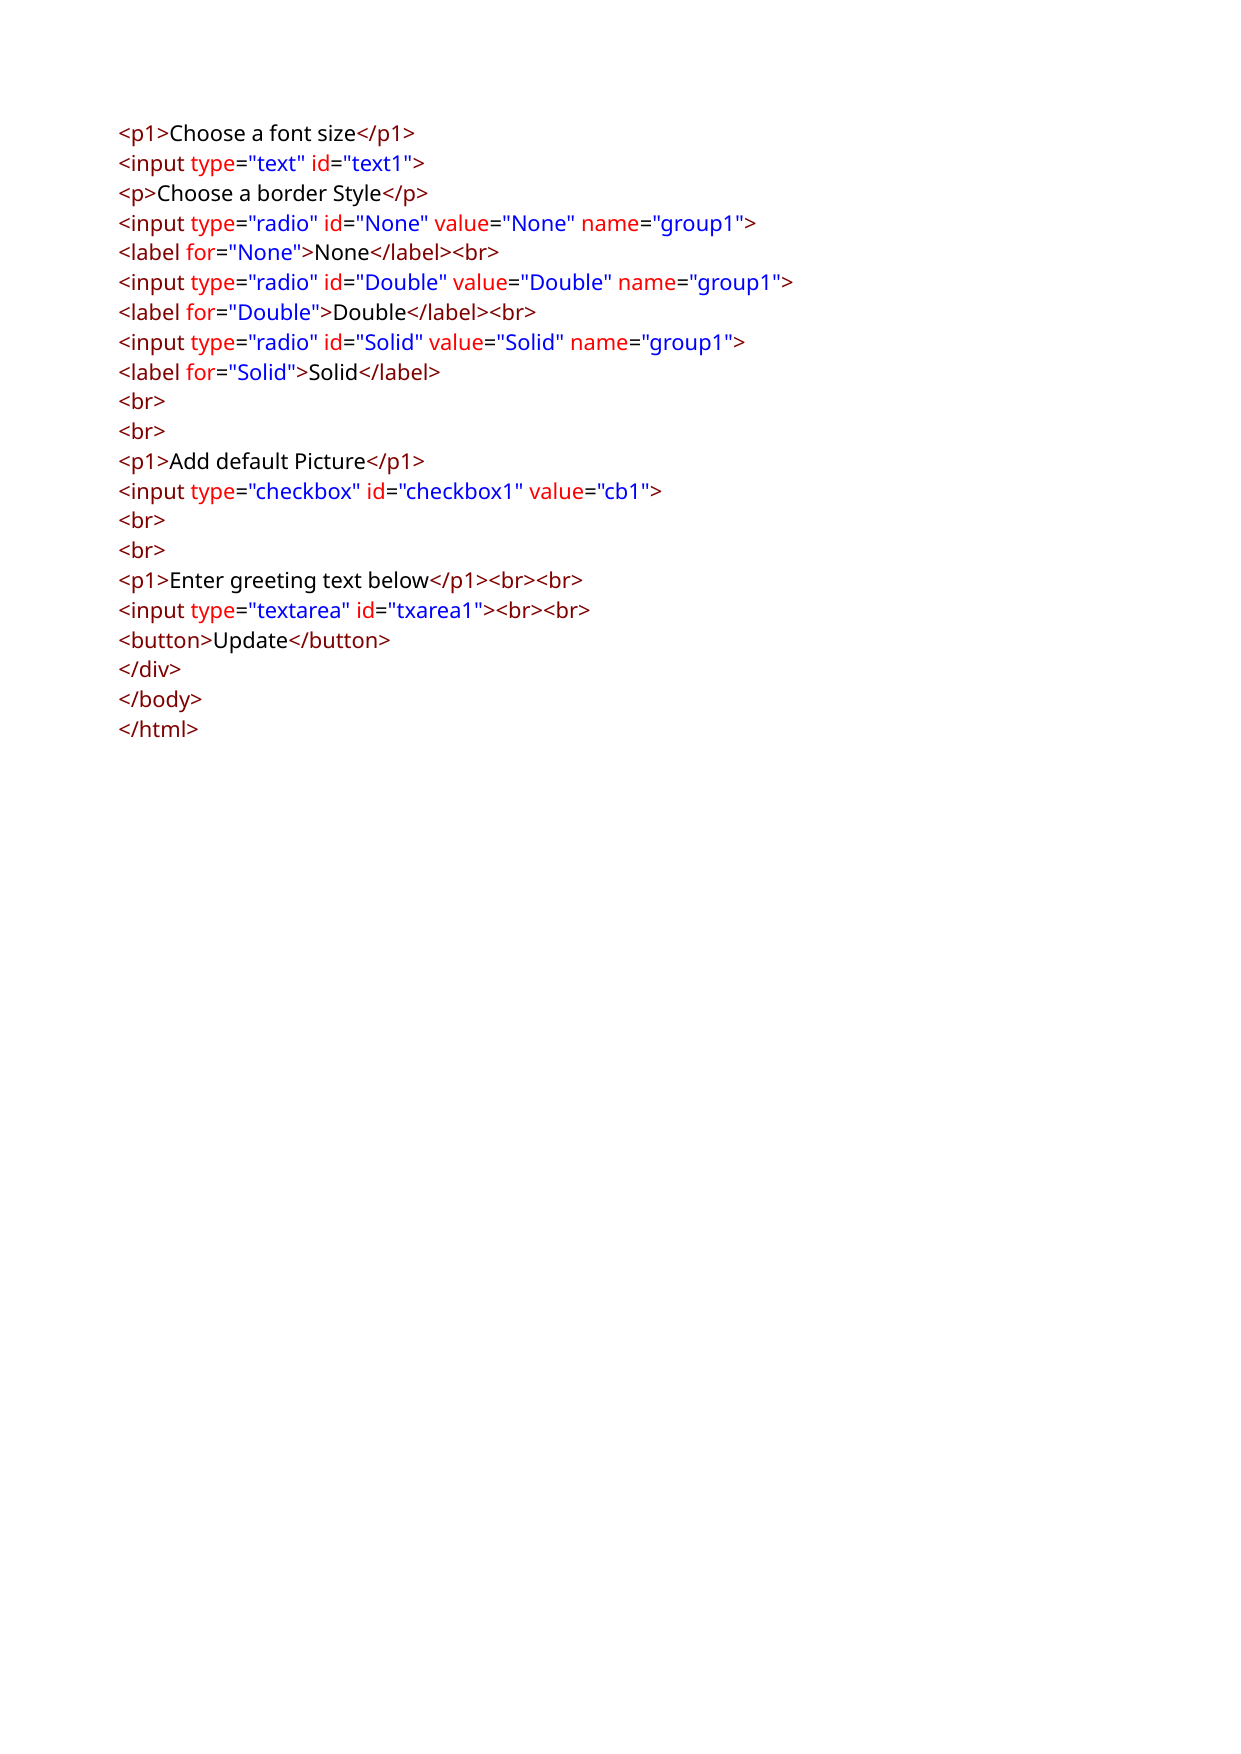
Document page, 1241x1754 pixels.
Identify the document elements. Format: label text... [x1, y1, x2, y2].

text <br> [118, 386, 1122, 416]
text </html> [118, 714, 1122, 744]
text <input type="radio" id="Solid" value="Solid" name="group1"> [118, 327, 1122, 356]
text <input type="radio" id="Double" value="Double" name="group1"> [118, 267, 1122, 297]
text <input type="textarea" id="txarea1"><br><br> [118, 595, 1122, 624]
text <p1>Choose a font size</p1> [118, 118, 1122, 148]
text <label for="Double">Double</label><br> [118, 297, 1122, 327]
text <p1>Enter greeting text below</p1><br><br> [118, 565, 1122, 595]
text <input type="text" id="text1"> [118, 148, 1122, 178]
text <input type="checkbox" id="checkbox1" value="cb1"> [118, 476, 1122, 505]
text <button>Update</button> [118, 624, 1122, 654]
text <p1>Add default Picture</p1> [118, 446, 1122, 476]
text <input type="radio" id="None" value="None" name="group1"> [118, 207, 1122, 237]
text </div> [118, 654, 1122, 684]
text </body> [118, 684, 1122, 714]
text <label for="None">None</label><br> [118, 237, 1122, 267]
text <br> [118, 535, 1122, 565]
text <br> [118, 416, 1122, 446]
text <p>Choose a border Style</p> [118, 178, 1122, 207]
text <label for="Solid">Solid</label> [118, 356, 1122, 386]
text <br> [118, 505, 1122, 535]
